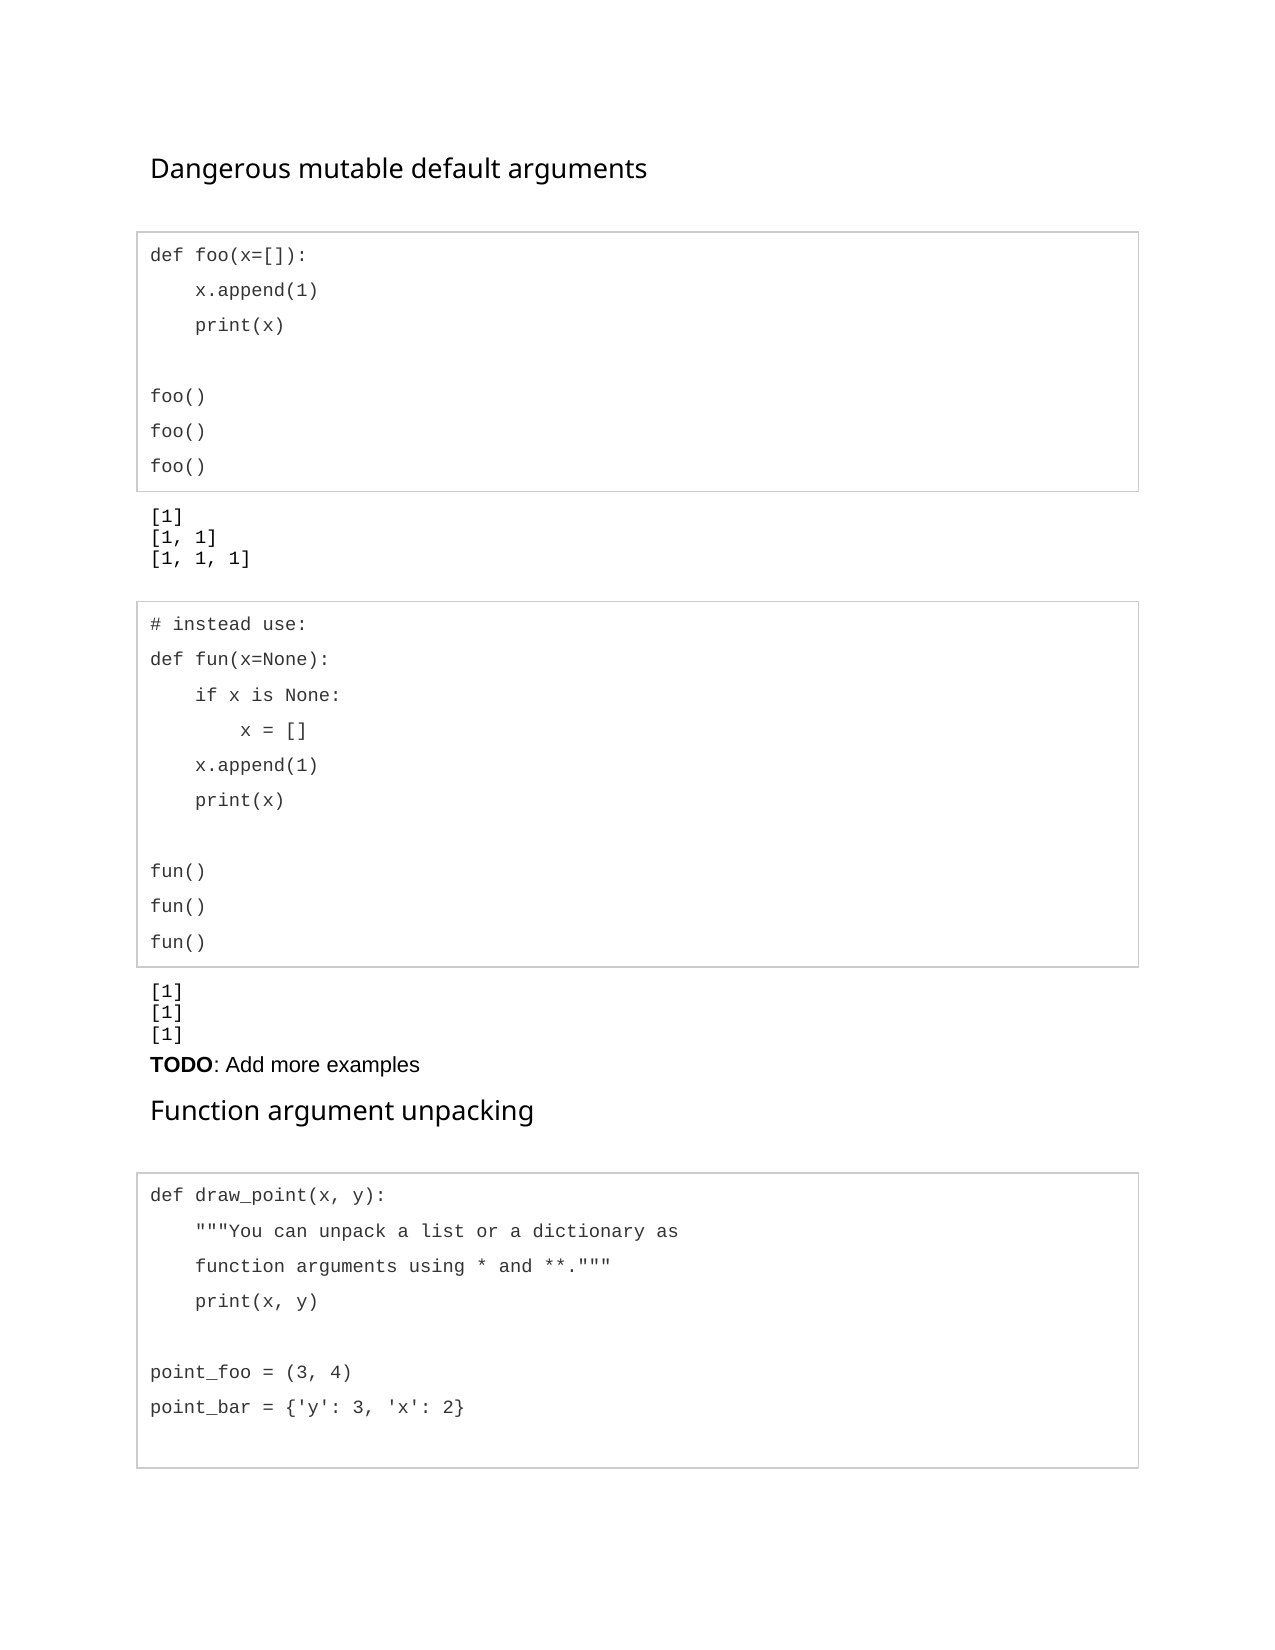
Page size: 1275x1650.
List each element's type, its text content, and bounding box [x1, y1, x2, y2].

text foo() [138, 408, 1138, 443]
text [1] [150, 982, 1125, 1003]
text def draw_point(x, y): [138, 1174, 1138, 1207]
text fun() [138, 918, 1138, 966]
text point_bar = {'y': 3, 'x': 2} [138, 1384, 1138, 1419]
text """You can unpack a list or a dictionary as [138, 1207, 1138, 1243]
subtitle Function argument unpacking [150, 1091, 1125, 1128]
text print(x) [138, 777, 1138, 812]
text x = [] [138, 707, 1138, 742]
text print(x) [138, 302, 1138, 337]
text def fun(x=None): [138, 636, 1138, 671]
text [1, 1] [150, 528, 1125, 549]
text x.append(1) [138, 267, 1138, 302]
subtitle Dangerous mutable default arguments [150, 150, 1125, 187]
text def foo(x=[]): [138, 233, 1138, 267]
text [1] [150, 1003, 1125, 1024]
text # instead use: [138, 602, 1138, 636]
text foo() [138, 443, 1138, 491]
text point_foo = (3, 4) [138, 1349, 1138, 1384]
text TODO: Add more examples [150, 1046, 1125, 1077]
text fun() [138, 848, 1138, 883]
text fun() [138, 883, 1138, 918]
text [1] [150, 1024, 1125, 1046]
text if x is None: [138, 671, 1138, 707]
text x.append(1) [138, 742, 1138, 777]
text [1] [150, 507, 1125, 528]
text print(x, y) [138, 1278, 1138, 1313]
text function arguments using * and **.""" [138, 1243, 1138, 1278]
text foo() [138, 372, 1138, 408]
text [1, 1, 1] [150, 549, 1125, 570]
